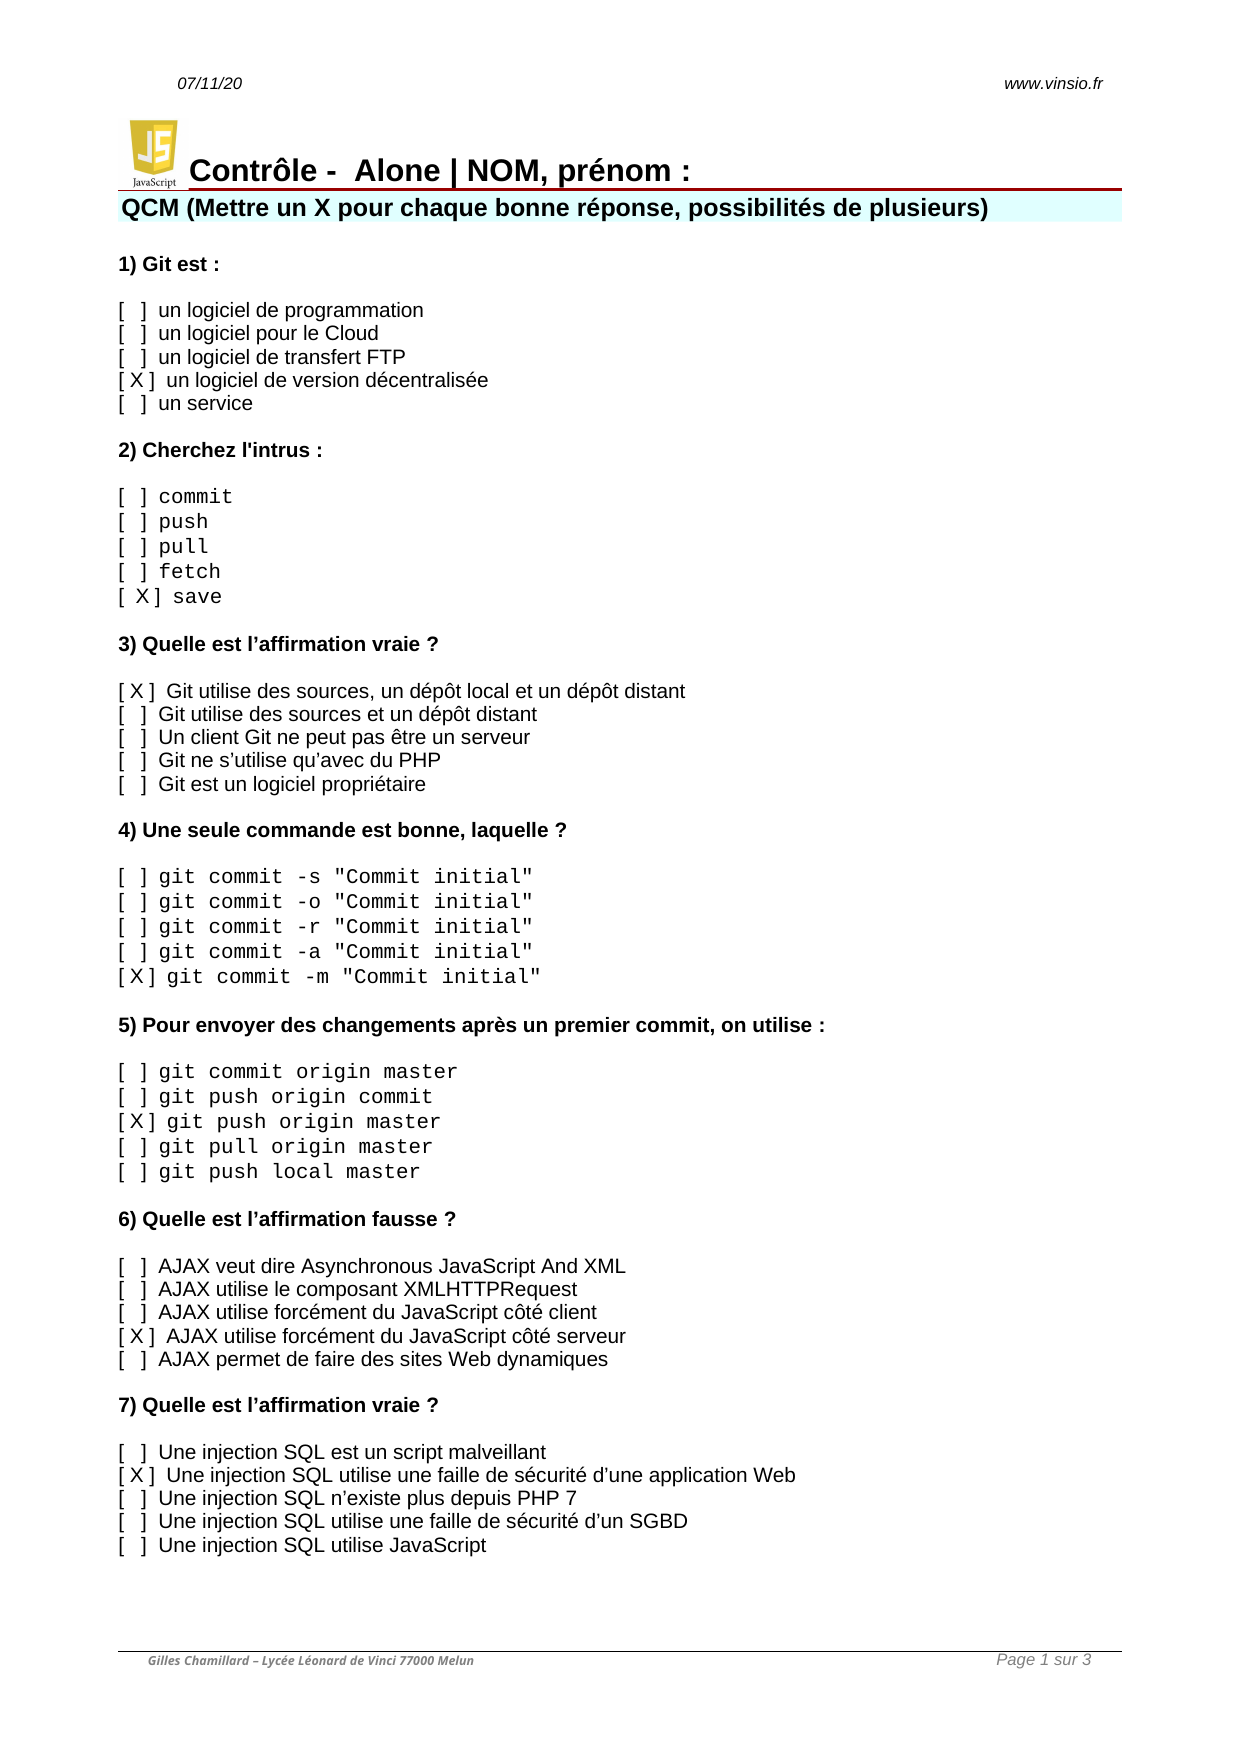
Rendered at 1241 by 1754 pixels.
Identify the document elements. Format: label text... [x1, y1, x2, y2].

text [ ] git commit -a "Commit initial" [118, 940, 1122, 965]
picture [118, 118, 189, 190]
text 7) Quelle est l’affirmation vraie ? [118, 1394, 1122, 1417]
text [ ] push [118, 510, 1122, 535]
text [ X ] git push origin master [118, 1110, 1122, 1135]
text [ ] git pull origin master [118, 1135, 1122, 1160]
text [ ] git push origin commit [118, 1085, 1122, 1110]
text 5) Pour envoyer des changements après un premier commit, on utilise : [118, 1013, 1122, 1037]
text [ ] git commit origin master [118, 1060, 1122, 1085]
text [ ] pull [118, 535, 1122, 560]
text [ X ] Une injection SQL utilise une faille de sécurité d’une application Web [118, 1464, 1122, 1487]
text [ ] Une injection SQL est un script malveillant [118, 1440, 1122, 1464]
text [ ] git commit -o "Commit initial" [118, 890, 1122, 915]
text QCM (Mettre un X pour chaque bonne réponse, possibilités de plusieurs) [118, 191, 1122, 222]
text [ ] Un client Git ne peut pas être un serveur [118, 726, 1122, 749]
text [ ] AJAX utilise forcément du JavaScript côté client [118, 1301, 1122, 1324]
text [ ] Git est un logiciel propriétaire [118, 772, 1122, 796]
text [ ] Une injection SQL utilise une faille de sécurité d’un SGBD [118, 1510, 1122, 1533]
text [ ] un logiciel de programmation [118, 299, 1122, 322]
text 6) Quelle est l’affirmation fausse ? [118, 1208, 1122, 1231]
text Contrôle - Alone | NOM, prénom : [189, 153, 1122, 188]
text [ ] un service [118, 392, 1122, 415]
text [ ] AJAX permet de faire des sites Web dynamiques [118, 1347, 1122, 1371]
text [ ] Une injection SQL utilise JavaScript [118, 1533, 1122, 1557]
text [ X ] AJAX utilise forcément du JavaScript côté serveur [118, 1324, 1122, 1347]
text [ ] Git utilise des sources et un dépôt distant [118, 703, 1122, 726]
text [ ] AJAX veut dire Asynchronous JavaScript And XML [118, 1254, 1122, 1278]
text [ X ] git commit -m "Commit initial" [118, 965, 1122, 990]
text 3) Quelle est l’affirmation vraie ? [118, 633, 1122, 656]
text 1) Git est : [118, 252, 1122, 276]
text [ ] Une injection SQL n’existe plus depuis PHP 7 [118, 1487, 1122, 1510]
text [ ] Git ne s’utilise qu’avec du PHP [118, 749, 1122, 772]
text [ X ] Git utilise des sources, un dépôt local et un dépôt distant [118, 679, 1122, 703]
text [ ] commit [118, 485, 1122, 510]
text [ ] git push local master [118, 1160, 1122, 1185]
text [ ] un logiciel de transfert FTP [118, 345, 1122, 368]
text 2) Cherchez l'intrus : [118, 438, 1122, 461]
text [ ] AJAX utilise le composant XMLHTTPRequest [118, 1278, 1122, 1301]
text [ ] un logiciel pour le Cloud [118, 322, 1122, 345]
text [ ] fetch [118, 560, 1122, 585]
text [ ] git commit -r "Commit initial" [118, 915, 1122, 940]
text [ X ] save [118, 585, 1122, 610]
text 4) Une seule commande est bonne, laquelle ? [118, 819, 1122, 842]
text [ ] git commit -s "Commit initial" [118, 865, 1122, 890]
text [ X ] un logiciel de version décentralisée [118, 368, 1122, 392]
